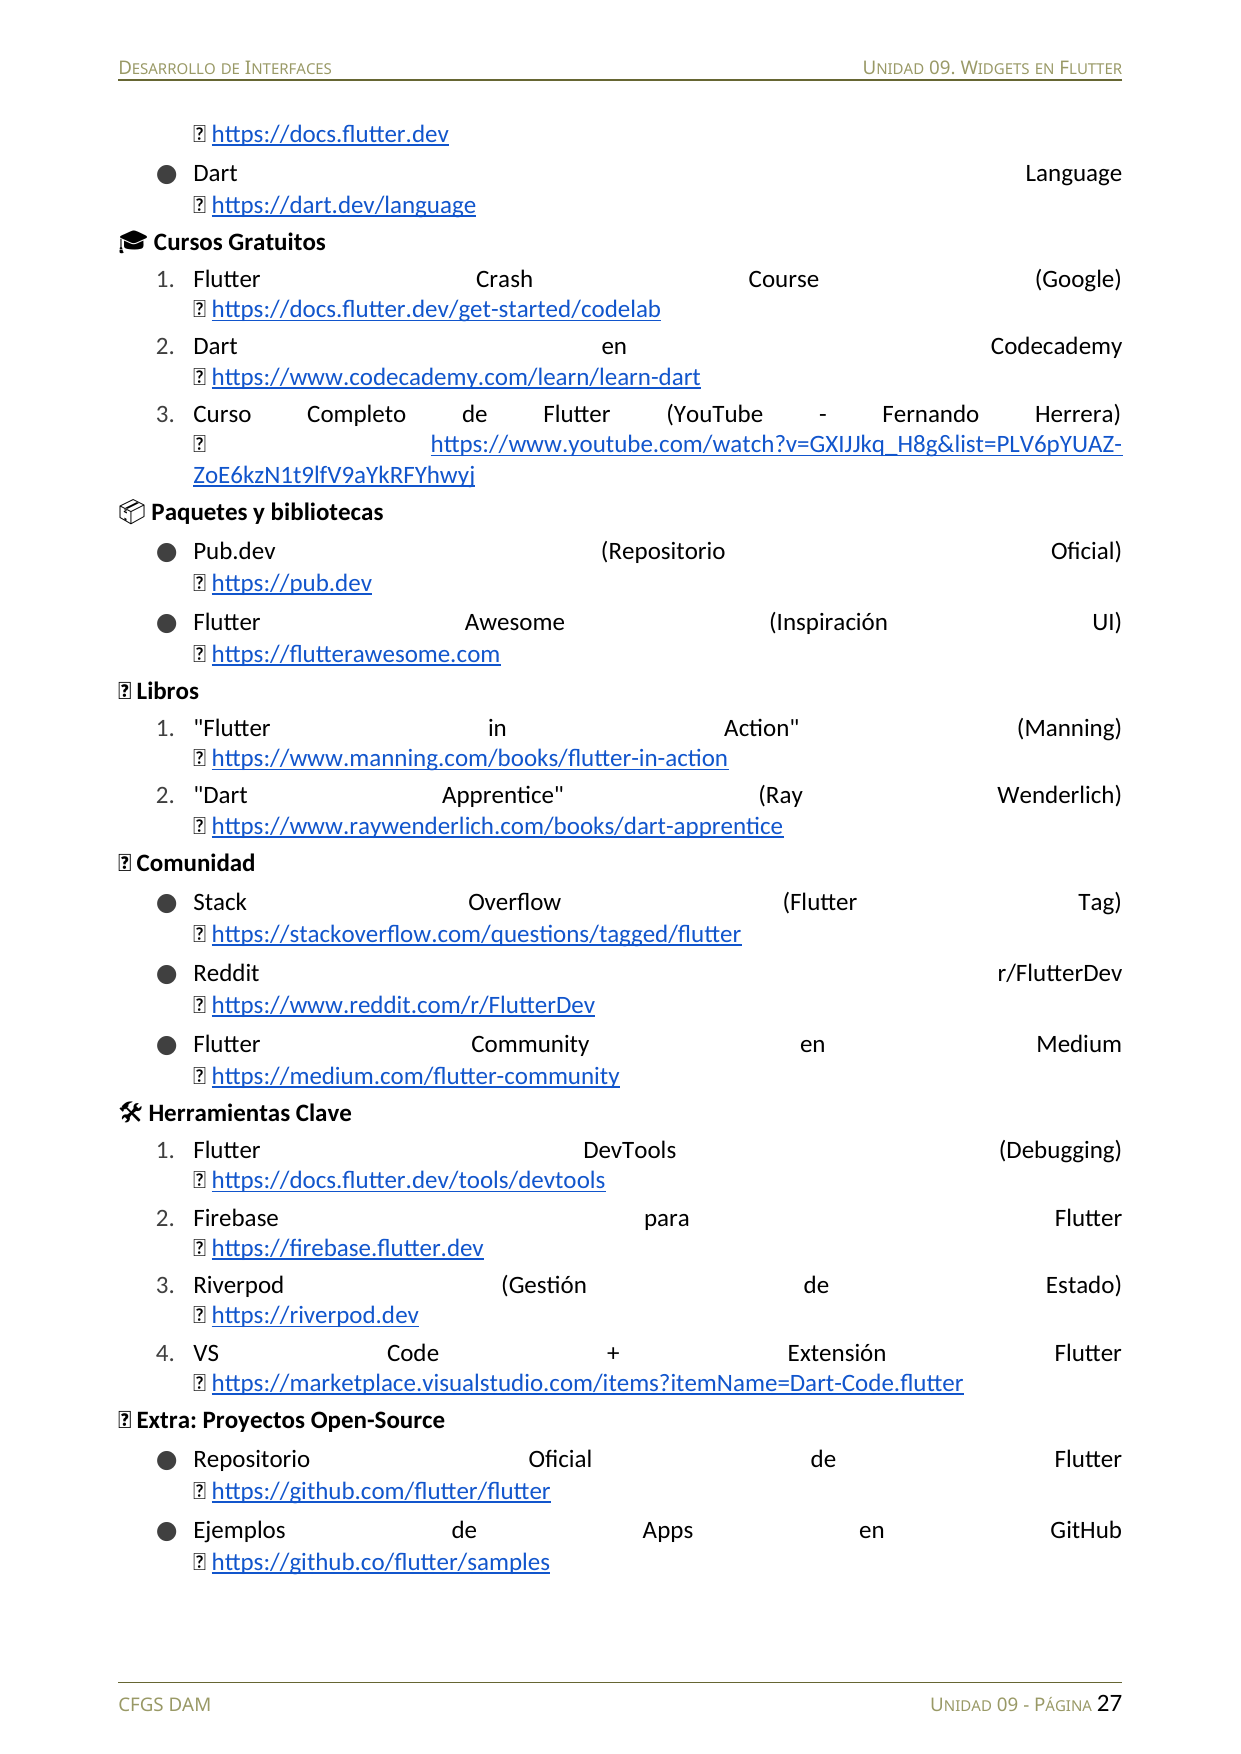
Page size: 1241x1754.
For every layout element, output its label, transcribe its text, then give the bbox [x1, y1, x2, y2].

list Reddit r/FlutterDev 🔗 https://www.reddit.com/r/FlutterDev [156, 955, 1122, 1020]
text 🌟 Extra: Proyectos Open-Source [118, 1404, 1122, 1435]
list Dart en Codecademy 🔗 https://www.codecademy.com/learn/learn-dart [156, 331, 1122, 392]
list Flutter Crash Course (Google) 🔗 https://docs.flutter.dev/get-started/codelab [156, 263, 1122, 324]
list Flutter Community en Medium 🔗 https://medium.com/flutter-community [156, 1026, 1122, 1091]
list "Dart Apprentice" (Ray Wenderlich) 🔗 https://www.raywenderlich.com/books/dart-apprentice [156, 779, 1122, 841]
list Stack Overflow (Flutter Tag) 🔗 https://stackoverflow.com/questions/tagged/flutter [156, 884, 1122, 949]
list Dart Language 🔗 https://dart.dev/language [156, 155, 1122, 219]
list VS Code + Extensión Flutter 🔗 https://marketplace.visualstudio.com/items?itemName=Dart-Code.flutter [156, 1337, 1122, 1398]
list Flutter Docs 🔗 https://docs.flutter.dev [156, 118, 1122, 148]
list Riverpod (Gestión de Estado) 🔗 https://riverpod.dev [156, 1269, 1122, 1330]
list Flutter Awesome (Inspiración UI) 🔗 https://flutterawesome.com [156, 604, 1122, 669]
text 💬 Comunidad [118, 847, 1122, 878]
text 🛠️ Herramientas Clave [118, 1097, 1122, 1128]
list Repositorio Oficial de Flutter 🔗 https://github.com/flutter/flutter [156, 1441, 1122, 1506]
text 📦 Paquetes y bibliotecas [118, 496, 1122, 527]
text 🎓 Cursos Gratuitos [118, 226, 1122, 257]
list Ejemplos de Apps en GitHub 🔗 https://github.co/flutter/samples [156, 1512, 1122, 1577]
list "Flutter in Action" (Manning) 🔗 https://www.manning.com/books/flutter-in-action [156, 712, 1122, 773]
list Firebase para Flutter 🔗 https://firebase.flutter.dev [156, 1202, 1122, 1263]
text 📌 Libros [118, 675, 1122, 706]
list Pub.dev (Repositorio Oficial) 🔗 https://pub.dev [156, 533, 1122, 598]
list Curso Completo de Flutter (YouTube - Fernando Herrera) 🔗 https://www.youtube.com/watch?v=GXIJJkq_H8g&list=PLV6pYUAZ-ZoE6kzN1t9lfV9aYkRFYhwyj [156, 398, 1122, 489]
list Flutter DevTools (Debugging) 🔗 https://docs.flutter.dev/tools/devtools [156, 1134, 1122, 1195]
